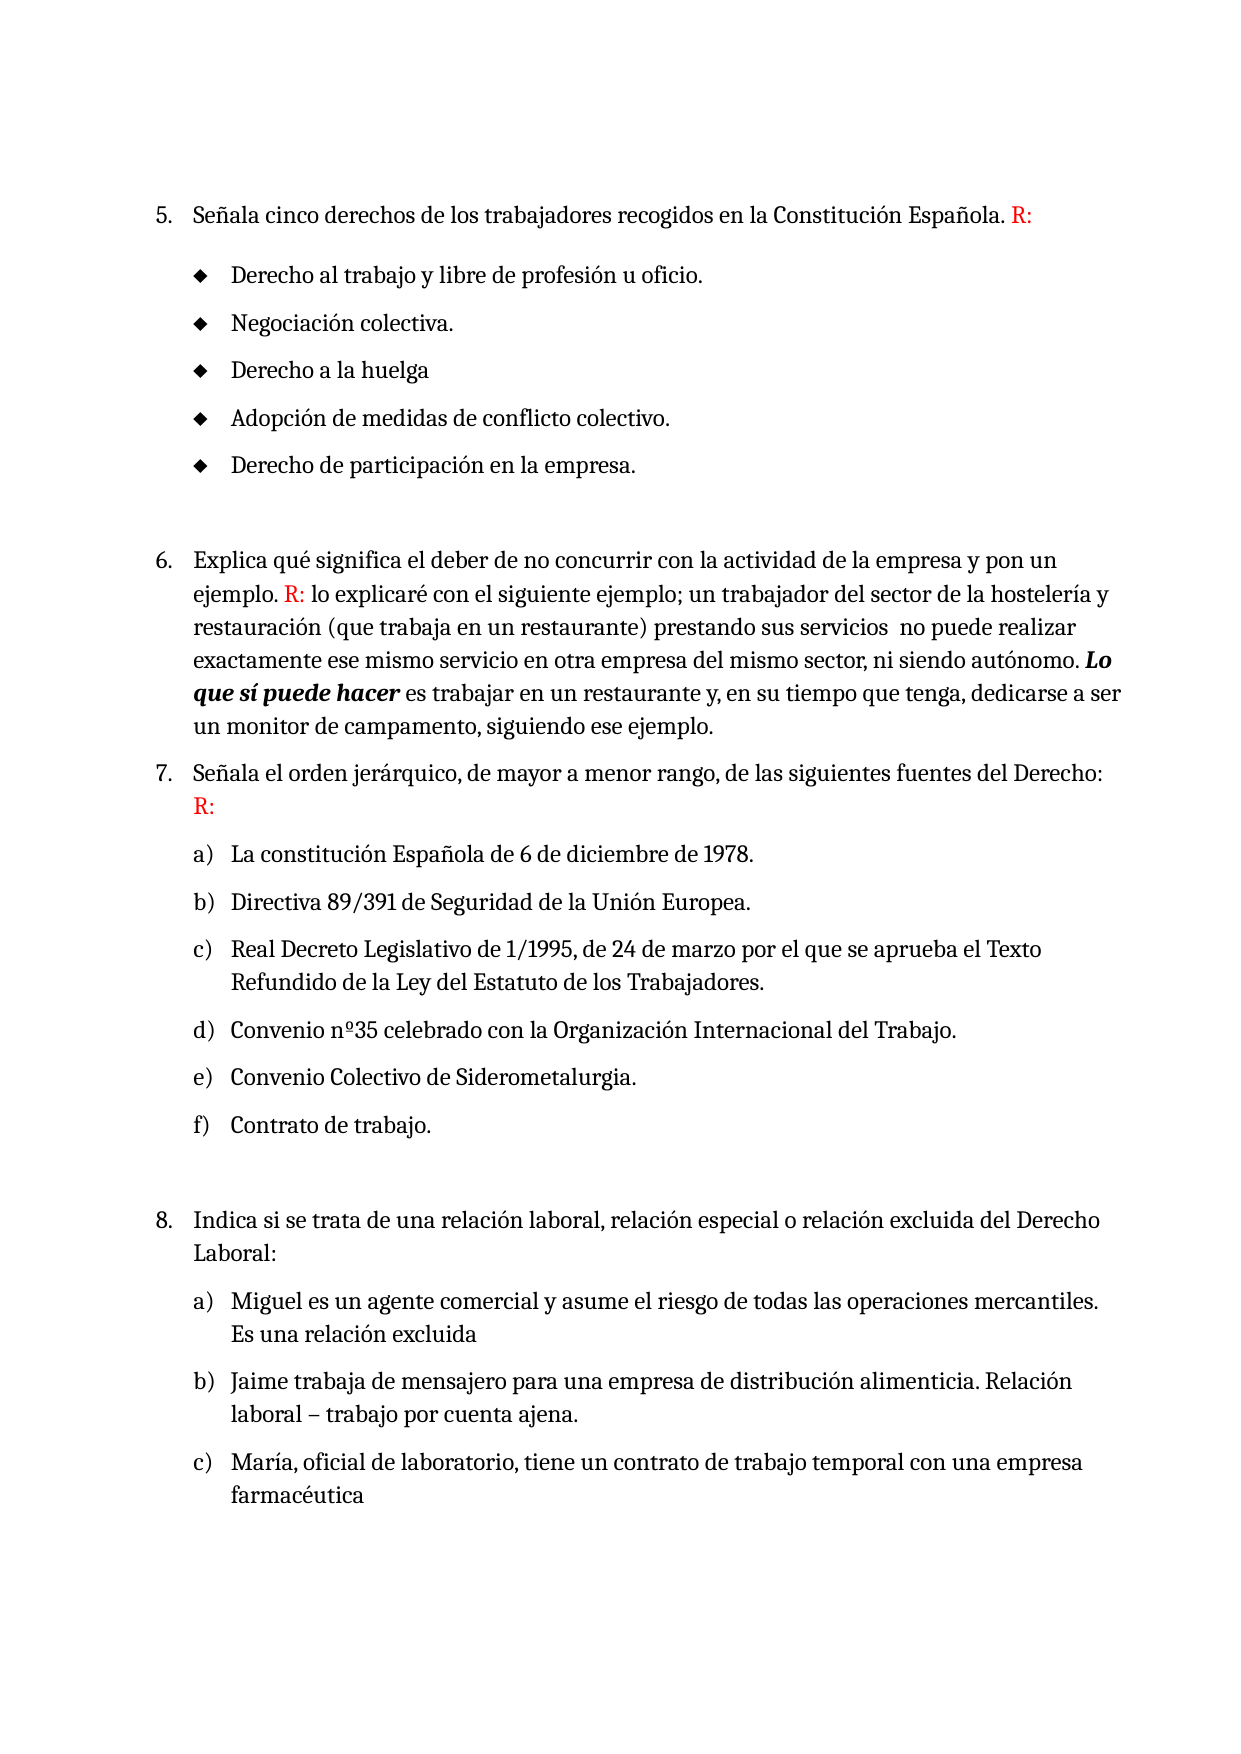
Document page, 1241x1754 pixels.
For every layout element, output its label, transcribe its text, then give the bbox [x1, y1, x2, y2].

list María, oficial de laboratorio, tiene un contrato de trabajo temporal con una empresa farmacéutica [193, 1448, 1122, 1510]
list Miguel es un agente comercial y asume el riesgo de todas las operaciones mercantiles. Es una relación excluida [193, 1287, 1122, 1348]
list Derecho de participación en la empresa. [193, 451, 1122, 480]
list La constitución Española de 6 de diciembre de 1978. [193, 840, 1122, 868]
list Derecho al trabajo y libre de profesión u oficio. [193, 261, 1122, 289]
list Jaime trabaja de mensajero para una empresa de distribución alimenticia. Relación laboral – trabajo por cuenta ajena. [193, 1367, 1122, 1429]
list Derecho a la huelga [193, 356, 1122, 385]
list Convenio Colectivo de Siderometalurgia. [193, 1063, 1122, 1092]
list Explica qué significa el deber de no concurrir con la actividad de la empresa y pon un ejemplo. R: lo explicaré con el siguiente ejemplo; un trabajador del sector de la hostelería y restauración (que trabaja en un restaurante) prestando sus servicios no puede realizar exactamente ese mismo servicio en otra empresa del mismo sector, ni siendo autónomo. Lo que sí puede hacer es trabajar en un restaurante y, en su tiempo que tenga, dedicarse a ser un monitor de campamento, siguiendo ese ejemplo. [156, 546, 1122, 740]
list Adopción de medidas de conflicto colectivo. [193, 404, 1122, 432]
list Convenio nº35 celebrado con la Organización Internacional del Trabajo. [193, 1016, 1122, 1044]
list Real Decreto Legislativo de 1/1995, de 24 de marzo por el que se aprueba el Texto Refundido de la Ley del Estatuto de los Trabajadores. [193, 935, 1122, 997]
list Señala cinco derechos de los trabajadores recogidos en la Constitución Española. R: [156, 201, 1122, 230]
list Señala el orden jerárquico, de mayor a menor rango, de las siguientes fuentes del Derecho: R: [156, 759, 1122, 821]
list Negociación colectiva. [193, 308, 1122, 337]
list Indica si se trata de una relación laboral, relación especial o relación excluida del Derecho Laboral: [156, 1206, 1122, 1268]
list Contrato de trabajo. [193, 1111, 1122, 1139]
list Directiva 89/391 de Seguridad de la Unión Europea. [193, 887, 1122, 916]
